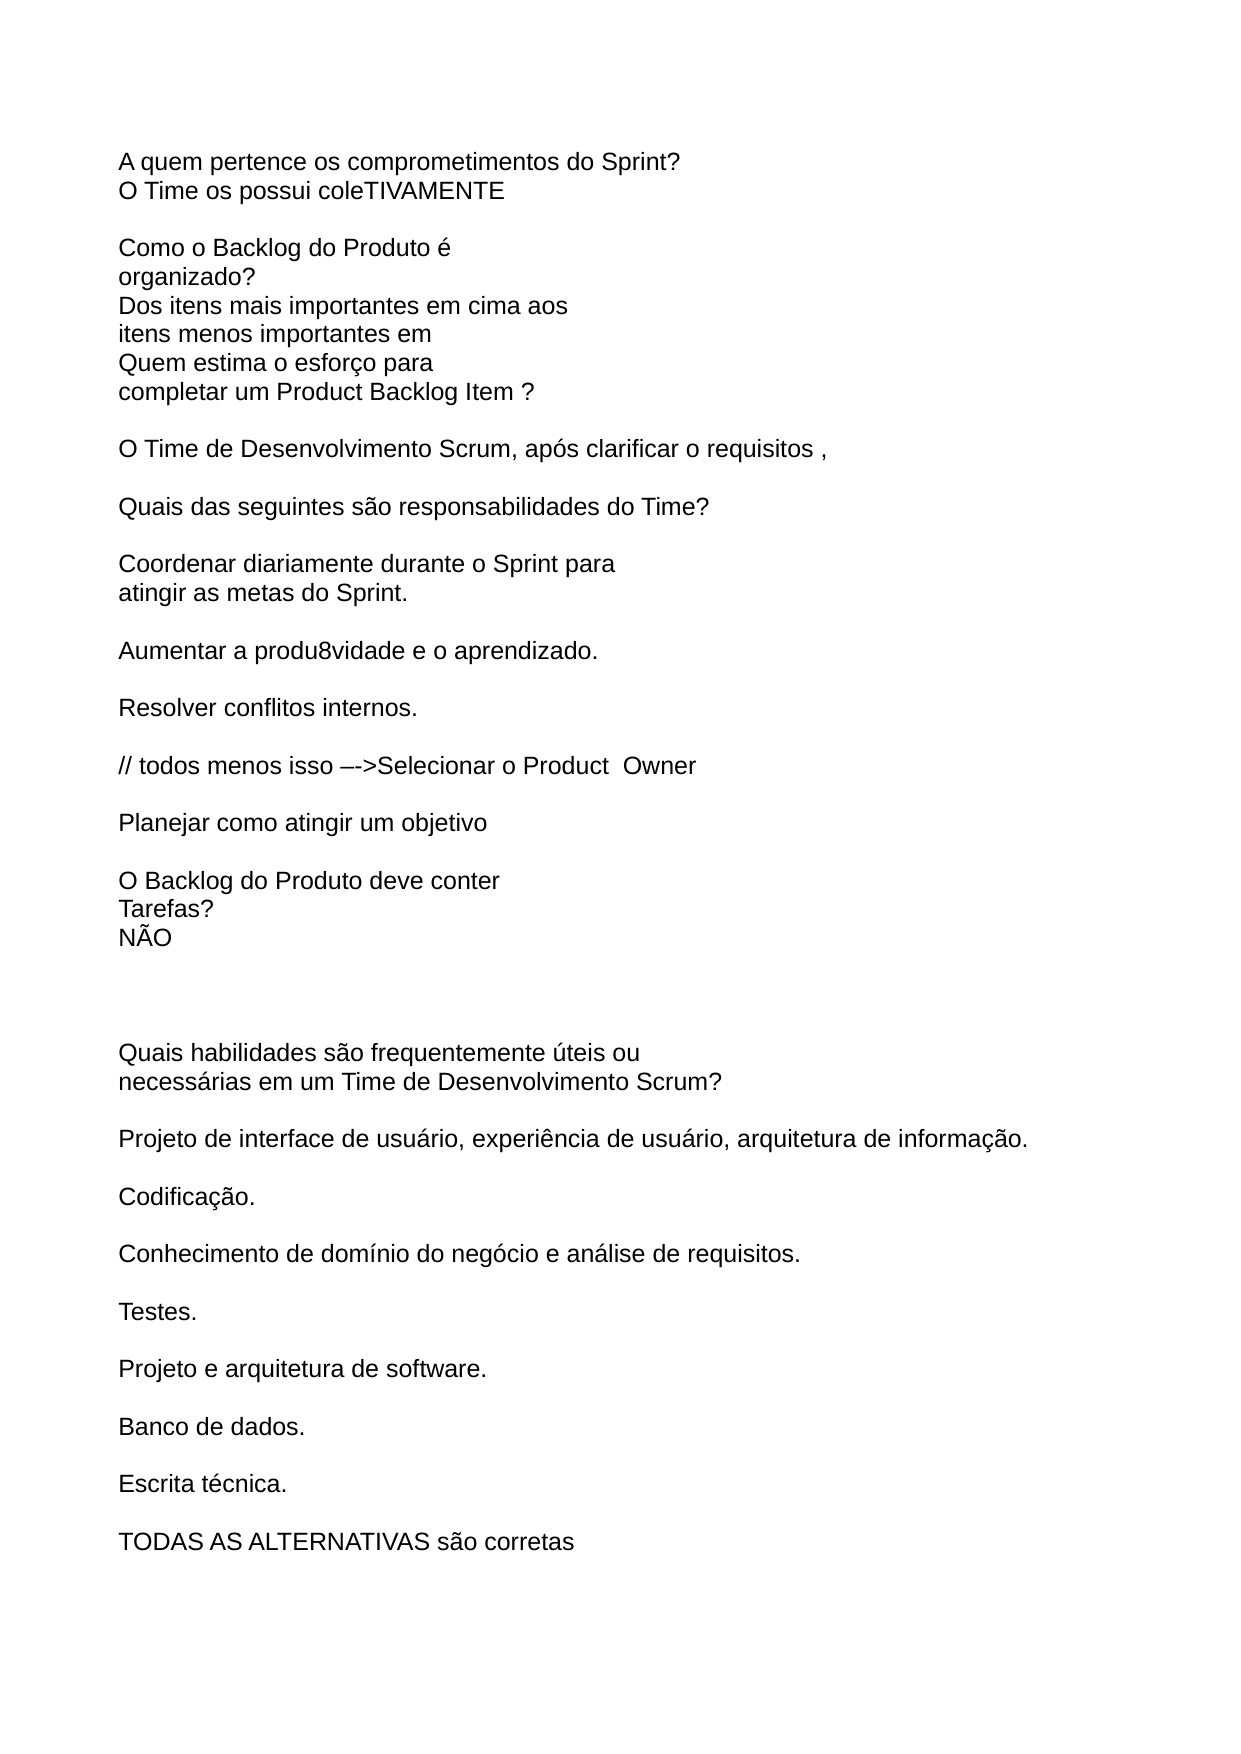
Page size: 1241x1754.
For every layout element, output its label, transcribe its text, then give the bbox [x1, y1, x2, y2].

text O Backlog do Produto deve conter [118, 866, 1122, 894]
text Quais das seguintes são responsabilidades do Time? [118, 492, 1122, 521]
text // todos menos isso –->Selecionar o Product Owner [118, 751, 1122, 779]
text Tarefas? [118, 894, 1122, 923]
text Conhecimento de domínio do negócio e análise de requisitos. [118, 1239, 1122, 1268]
text Projeto e arquitetura de software. [118, 1354, 1122, 1383]
text organizado? [118, 262, 1122, 291]
text Planejar como atingir um objetivo [118, 808, 1122, 837]
text Testes. [118, 1297, 1122, 1326]
text Quem estima o esforço para [118, 348, 1122, 377]
text TODAS AS ALTERNATIVAS são corretas [118, 1527, 1122, 1556]
text necessárias em um Time de Desenvolvimento Scrum? [118, 1067, 1122, 1096]
text completar um Product Backlog Item ? [118, 377, 1122, 406]
text atingir as metas do Sprint. [118, 578, 1122, 607]
text itens menos importantes em [118, 319, 1122, 348]
text Codificação. [118, 1182, 1122, 1211]
text Como o Backlog do Produto é [118, 233, 1122, 262]
text Quais habilidades são frequentemente úteis ou [118, 1038, 1122, 1067]
text Aumentar a produ8vidade e o aprendizado. [118, 636, 1122, 664]
text Escrita técnica. [118, 1469, 1122, 1498]
text Projeto de interface de usuário, experiência de usuário, arquitetura de informação. [118, 1124, 1122, 1153]
text O Time os possui coleTIVAMENTE [118, 176, 1122, 204]
text A quem pertence os comprometimentos do Sprint? [118, 147, 1122, 176]
text O Time de Desenvolvimento Scrum, após clarificar o requisitos , [118, 406, 1122, 463]
text Coordenar diariamente durante o Sprint para [118, 549, 1122, 578]
text Resolver conflitos internos. [118, 693, 1122, 722]
text Banco de dados. [118, 1412, 1122, 1441]
text Dos itens mais importantes em cima aos [118, 291, 1122, 319]
text NÃO [118, 923, 1122, 952]
